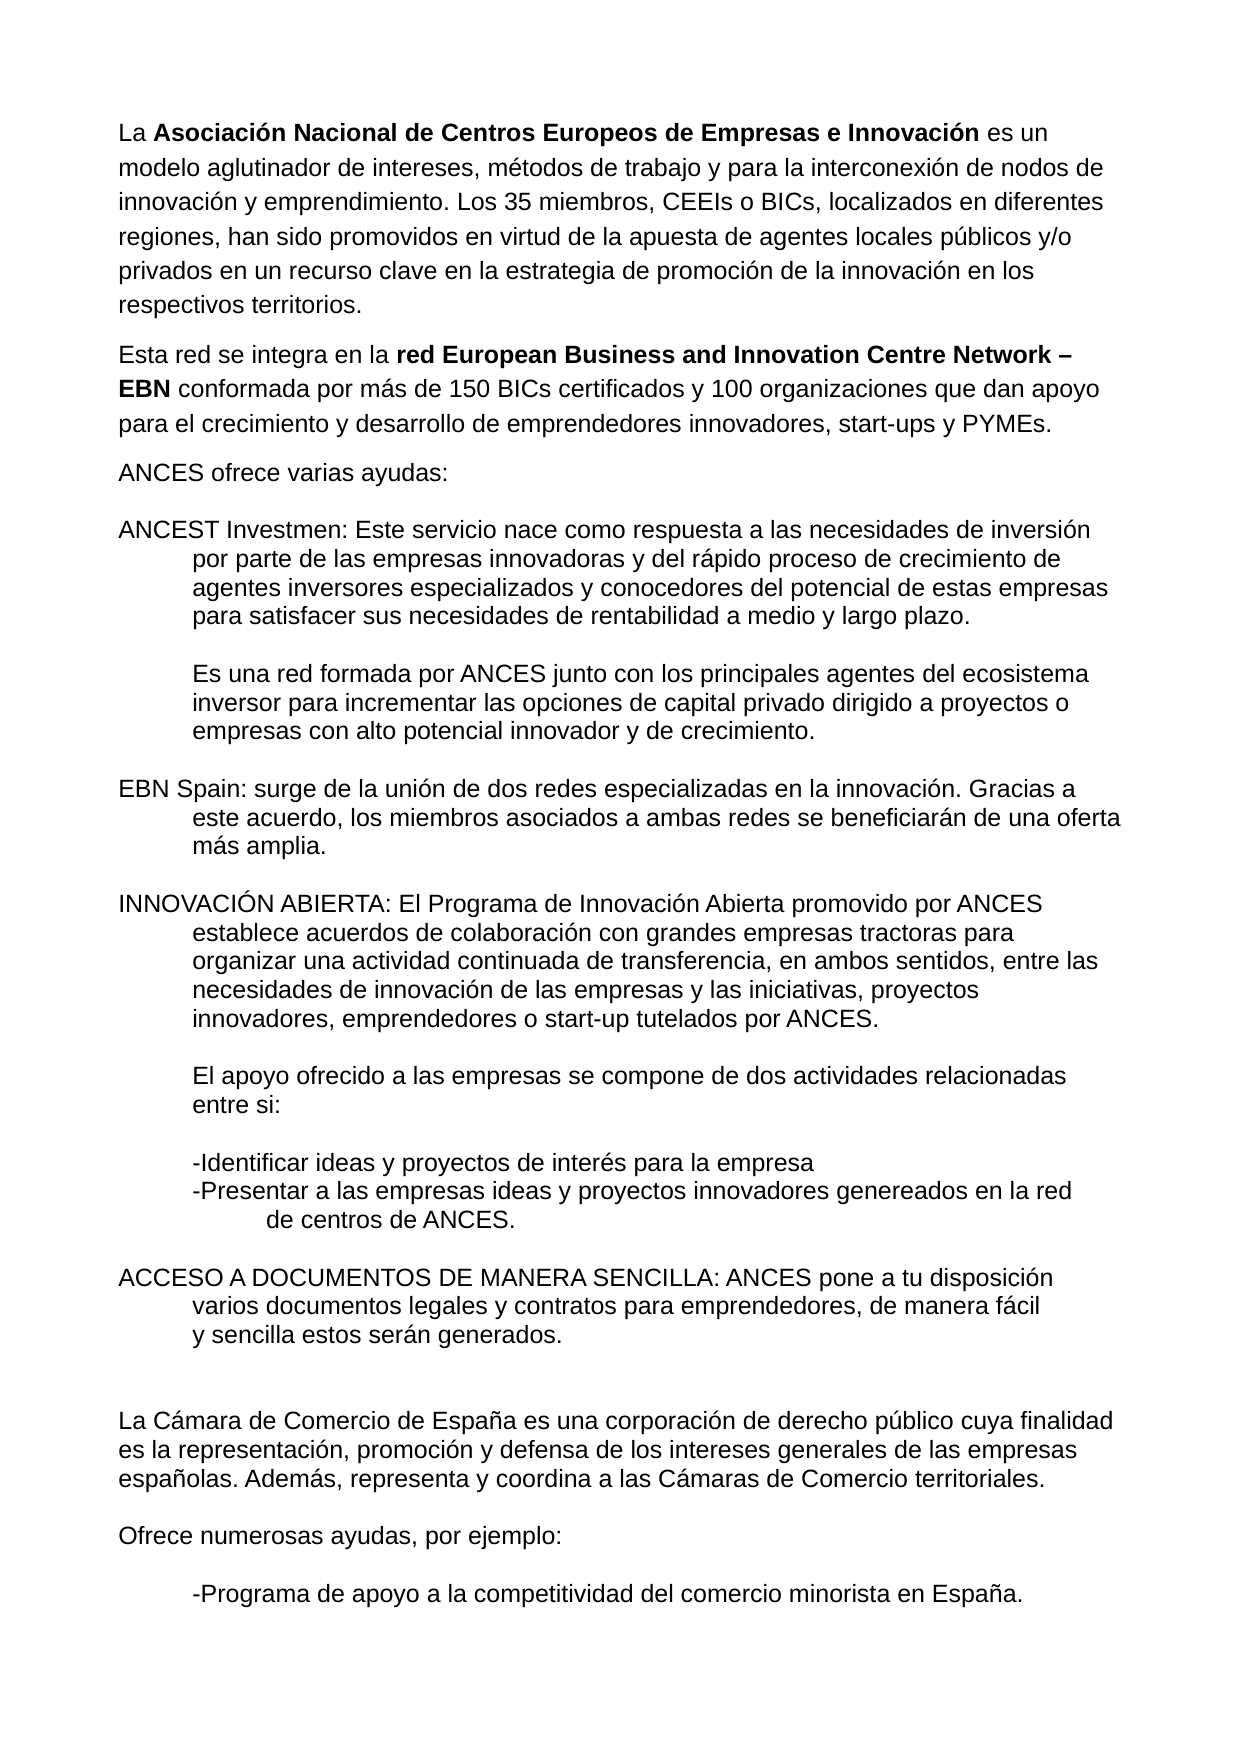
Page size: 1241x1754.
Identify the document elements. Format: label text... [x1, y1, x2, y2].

text inversor para incrementar las opciones de capital privado dirigido a proyectos o empresas con alto potencial innovador y de crecimiento. [118, 688, 1122, 745]
text -Identificar ideas y proyectos de interés para la empresa [118, 1148, 1122, 1176]
text Es una red formada por ANCES junto con los principales agentes del ecosistema [118, 659, 1122, 688]
text ANCEST Investmen: Este servicio nace como respuesta a las necesidades de inversión por parte de las empresas innovadoras y del rápido proceso de crecimiento de agentes inversores especializados y conocedores del potencial de estas empresas para satisfacer sus necesidades de rentabilidad a medio y largo plazo. [118, 515, 1122, 630]
text Esta red se integra en la red European Business and Innovation Centre Network – EBN conformada por más de 150 BICs certificados y 100 organizaciones que dan apoyo para el crecimiento y desarrollo de emprendedores innovadores, start-ups y PYMEs. [118, 339, 1122, 437]
text La Cámara de Comercio de España es una corporación de derecho público cuya finalidad es la representación, promoción y defensa de los intereses generales de las empresas españolas. Además, representa y coordina a las Cámaras de Comercio territoriales. [118, 1406, 1122, 1493]
text El apoyo ofrecido a las empresas se compone de dos actividades relacionadas [118, 1061, 1122, 1090]
text de centros de ANCES. [118, 1205, 1122, 1234]
text Ofrece numerosas ayudas, por ejemplo: [118, 1521, 1122, 1550]
text ACCESO A DOCUMENTOS DE MANERA SENCILLA: ANCES pone a tu disposición varios documentos legales y contratos para emprendedores, de manera fácil [118, 1263, 1122, 1320]
text La Asociación Nacional de Centros Europeos de Empresas e Innovación es un modelo aglutinador de intereses, métodos de trabajo y para la interconexión de nodos de innovación y emprendimiento. Los 35 miembros, CEEIs o BICs, localizados en diferentes regiones, han sido promovidos en virtud de la apuesta de agentes locales públicos y/o privados en un recurso clave en la estrategia de promoción de la innovación en los respectivos territorios. [118, 118, 1122, 319]
text -Presentar a las empresas ideas y proyectos innovadores genereados en la red [118, 1176, 1122, 1205]
text -Programa de apoyo a la competitividad del comercio minorista en España. [118, 1579, 1122, 1608]
text entre si: [118, 1090, 1122, 1119]
text ANCES ofrece varias ayudas: [118, 458, 1122, 486]
text EBN Spain: surge de la unión de dos redes especializadas en la innovación. Gracias a este acuerdo, los miembros asociados a ambas redes se beneficiarán de una oferta más amplia. [118, 774, 1122, 860]
text INNOVACIÓN ABIERTA: El Programa de Innovación Abierta promovido por ANCES establece acuerdos de colaboración con grandes empresas tractoras para organizar una actividad continuada de transferencia, en ambos sentidos, entre las necesidades de innovación de las empresas y las iniciativas, proyectos innovadores, emprendedores o start-up tutelados por ANCES. [118, 889, 1122, 1033]
text y sencilla estos serán generados. [118, 1320, 1122, 1349]
